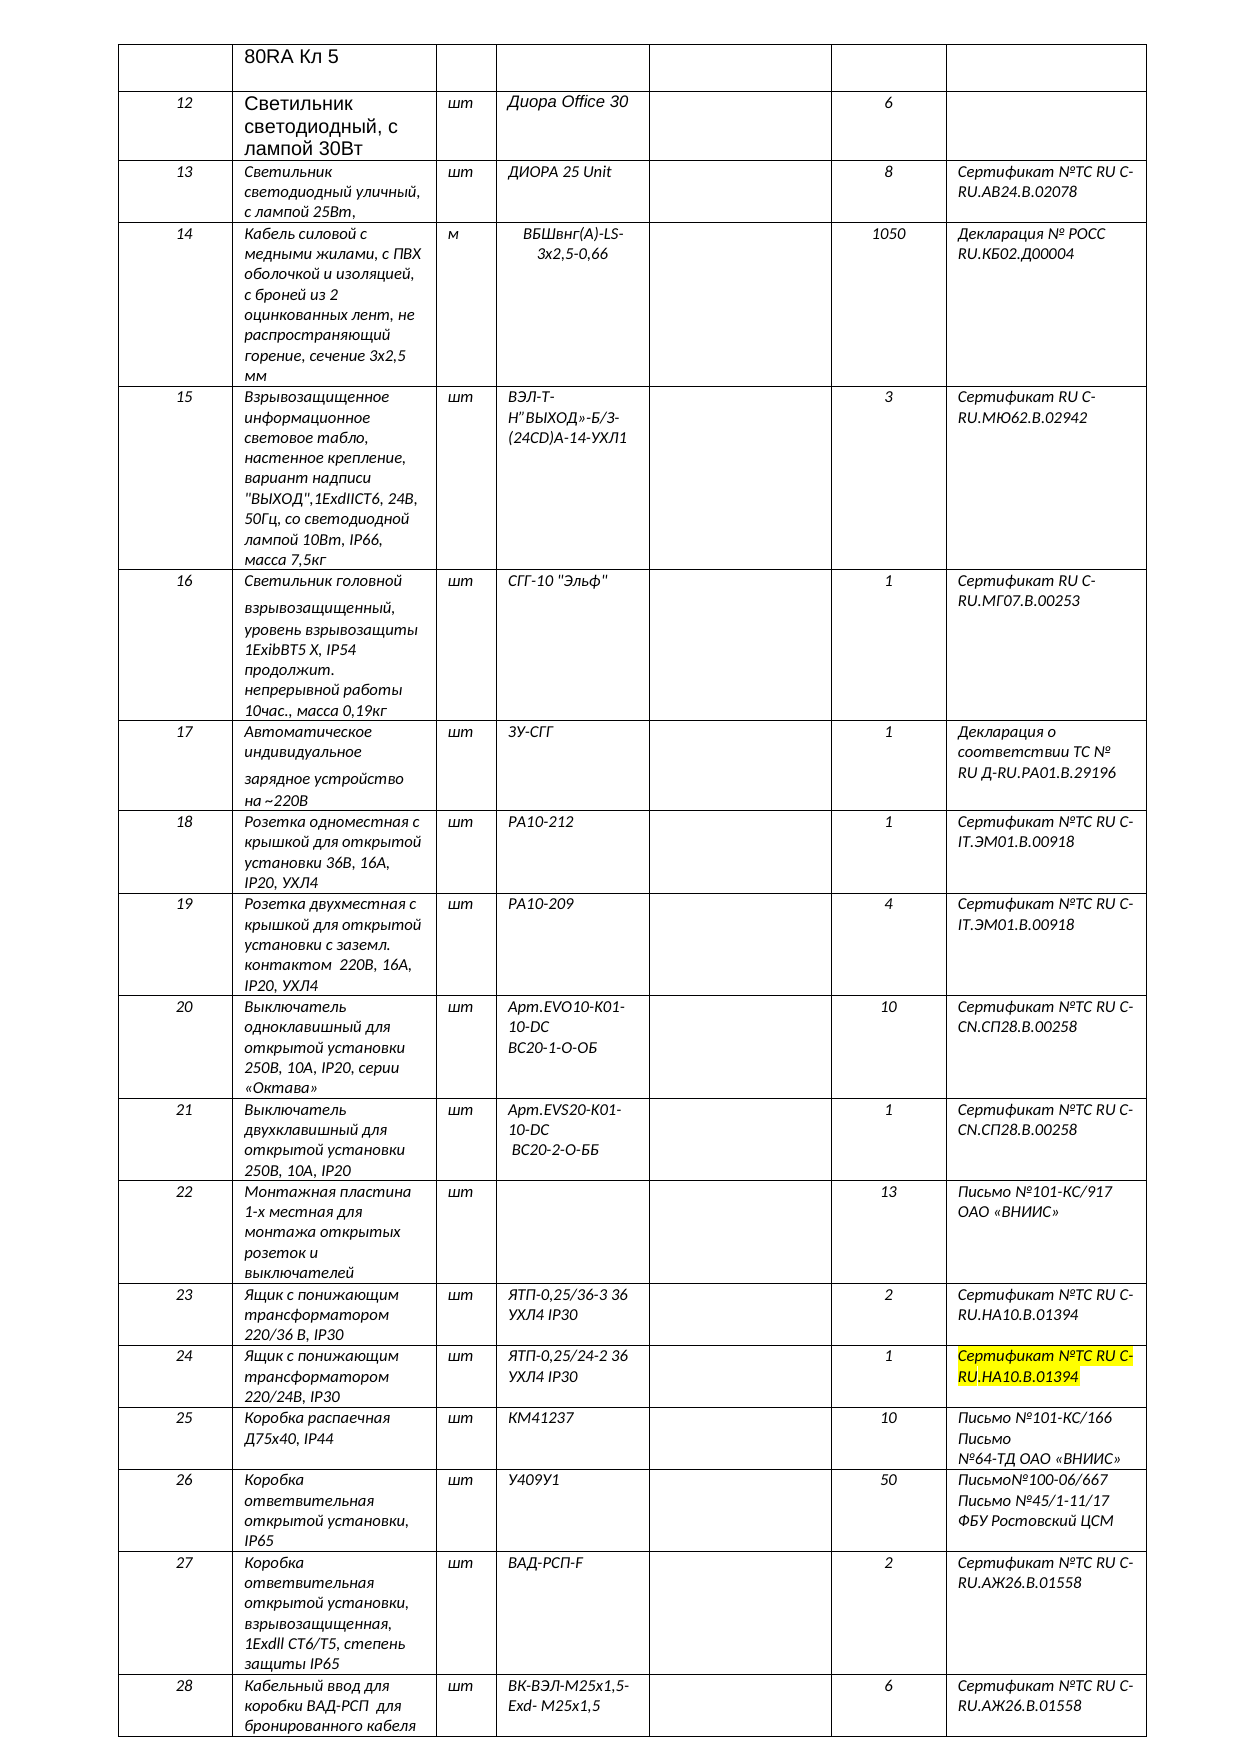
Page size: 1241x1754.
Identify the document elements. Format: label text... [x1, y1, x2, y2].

table_cell [650, 161, 831, 222]
table_cell 1 [832, 811, 946, 893]
table_cell [119, 161, 232, 222]
table_cell Розетка двухместная с крышкой для открытой установки с заземл. контактом 220В, 16А, IP20, УХЛ4 [233, 894, 436, 995]
table_cell 1 [832, 1346, 946, 1407]
table_cell шт [437, 1099, 496, 1180]
table_cell [947, 92, 1146, 160]
table_cell 1050 [832, 223, 946, 386]
table_cell [650, 1675, 831, 1736]
table_cell Письмо№100-06/667 Письмо №45/1-11/17 ФБУ Ростовский ЦСМ [947, 1470, 1146, 1551]
table_cell 4 [832, 894, 946, 995]
table_cell шт [437, 1284, 496, 1345]
table_cell 3 [832, 387, 946, 569]
table_cell Выключатель одноклавишный для открытой установки 250В, 10А, IP20, серии «Октава» [233, 996, 436, 1098]
table_cell шт [437, 1181, 496, 1283]
table_cell Светильник светодиодный, с лампой 30Вт [233, 92, 436, 160]
table_cell Декларация о соответствии ТС № RU Д-RU.РА01.В.29196 [947, 721, 1146, 810]
table_cell шт [437, 161, 496, 222]
table_cell [437, 45, 496, 91]
table_cell 1 [832, 721, 946, 810]
table_cell Автоматическое индивидуальное зарядное устройство на ~220В [233, 721, 436, 810]
table_cell 10 [832, 996, 946, 1098]
table_cell Выключатель двухклавишный для открытой установки 250В, 10А, IP20 [233, 1099, 436, 1180]
table_cell Ящик с понижающим трансформатором 220/36 В, IP30 [233, 1284, 436, 1345]
table_cell [119, 1675, 232, 1736]
table_cell 2 [832, 1284, 946, 1345]
table_cell Коробка ответвительная открытой установки, IP65 [233, 1470, 436, 1551]
table_cell м [437, 223, 496, 386]
table_cell [497, 45, 649, 91]
table_cell шт [437, 1552, 496, 1674]
table_cell У409У1 [497, 1470, 649, 1551]
table_cell 6 [832, 1675, 946, 1736]
table_cell шт [437, 996, 496, 1098]
table_cell шт [437, 1675, 496, 1736]
table_cell Взрывозащищенное информационное световое табло, настенное крепление, вариант надписи "ВЫХОД",1ЕхdIIСТ6, 24В, 50Гц, со светодиодной лампой 10Вт, IP66, масса 7,5кг [233, 387, 436, 569]
table_cell СГГ-10 "Эльф" [497, 570, 649, 720]
table_cell РА10-212 [497, 811, 649, 893]
table_cell ДИОРА 25 Unit [497, 161, 649, 222]
table_cell РА10-209 [497, 894, 649, 995]
table_cell [119, 894, 232, 995]
table_cell ВАД-РСП-F [497, 1552, 649, 1674]
table_cell [119, 811, 232, 893]
table_cell Монтажная пластина 1-х местная для монтажа открытых розеток и выключателей [233, 1181, 436, 1283]
table_cell [650, 223, 831, 386]
table_cell [650, 811, 831, 893]
table_cell [119, 1552, 232, 1674]
table_cell Кабельный ввод для коробки ВАД-РСП для бронированного кабеля [233, 1675, 436, 1736]
table_cell 80RA Кл 5 [233, 45, 436, 91]
table_cell Коробка ответвительная открытой установки, взрывозащищенная, 1Exdll CT6/T5, степень защиты IP65 [233, 1552, 436, 1674]
table_cell шт [437, 1346, 496, 1407]
table_cell 13 [832, 1181, 946, 1283]
table_cell шт [437, 1408, 496, 1469]
table_cell [119, 721, 232, 810]
table_cell [119, 996, 232, 1098]
table_cell Ящик с понижающим трансформатором 220/24В, IP30 [233, 1346, 436, 1407]
table_cell ЗУ-СГГ [497, 721, 649, 810]
table_cell 2 [832, 1552, 946, 1674]
table_cell Сертификат №ТС RU C-RU.НА10.В.01394 [947, 1346, 1146, 1407]
table_cell ЯТП-0,25/24-2 36 УХЛ4 IP30 [497, 1346, 649, 1407]
table_cell 10 [832, 1408, 946, 1469]
table_cell 50 [832, 1470, 946, 1551]
table_cell Сертификат №ТС RU C-RU.АЖ26.В.01558 [947, 1675, 1146, 1736]
table_cell [119, 1099, 232, 1180]
table_cell [650, 92, 831, 160]
table_cell [650, 45, 831, 91]
table_cell Арт.EVO10-K01-10-DC ВС20-1-О-ОБ [497, 996, 649, 1098]
table_cell [119, 1284, 232, 1345]
table_cell [119, 45, 232, 91]
table_cell [650, 894, 831, 995]
table_cell шт [437, 721, 496, 810]
table_cell [650, 1552, 831, 1674]
table_cell [119, 1181, 232, 1283]
table_cell ВЭЛ-Т-Н”ВЫХОД»-Б/З-(24CD)А-14-УХЛ1 [497, 387, 649, 569]
table_cell [497, 1181, 649, 1283]
table_cell 8 [832, 161, 946, 222]
table_cell ЯТП-0,25/36-3 36 УХЛ4 IP30 [497, 1284, 649, 1345]
table_cell [650, 996, 831, 1098]
table_cell [947, 45, 1146, 91]
table_cell [650, 1346, 831, 1407]
table_cell [650, 721, 831, 810]
table_cell 1 [832, 1099, 946, 1180]
table_cell Сертификат №ТС RU C-RU.АВ24.В.02078 [947, 161, 1146, 222]
table_cell Декларация № РОСС RU.КБ02.Д00004 [947, 223, 1146, 386]
table_cell [650, 570, 831, 720]
table_cell [650, 1181, 831, 1283]
table_cell шт [437, 894, 496, 995]
table_cell Письмо №101-КС/917 ОАО «ВНИИС» [947, 1181, 1146, 1283]
table_cell Сертификат №ТС RU C-RU.АЖ26.В.01558 [947, 1552, 1146, 1674]
table_cell [650, 1470, 831, 1551]
table_cell Письмо №101-КС/166 Письмо №64-ТД ОАО «ВНИИС» [947, 1408, 1146, 1469]
table_cell [119, 1408, 232, 1469]
table_cell [119, 1346, 232, 1407]
table_cell Сертификат RU C-RU.МЮ62.В.02942 [947, 387, 1146, 569]
table_cell Сертификат №ТС RU C-CN.СП28.В.00258 [947, 996, 1146, 1098]
table_cell КМ41237 [497, 1408, 649, 1469]
table_cell [119, 1470, 232, 1551]
table_cell 6 [832, 92, 946, 160]
table_cell [119, 387, 232, 569]
table_cell [650, 1099, 831, 1180]
table_cell шт [437, 570, 496, 720]
table_cell Кабель силовой с медными жилами, с ПВХ оболочкой и изоляцией, с броней из 2 оцинкованных лент, не распространяющий горение, сечение 3х2,5 мм [233, 223, 436, 386]
table_cell Коробка распаечная Д75х40, IP44 [233, 1408, 436, 1469]
table_cell шт [437, 811, 496, 893]
table_cell [119, 223, 232, 386]
table_cell ВБШвнг(А)-LS-3х2,5-0,66 [497, 223, 649, 386]
table_cell [650, 1408, 831, 1469]
table_cell Светильник светодиодный уличный, с лампой 25Вт, [233, 161, 436, 222]
table_cell шт [437, 92, 496, 160]
table_cell [832, 45, 946, 91]
table_cell Сертификат №ТС RU C-IT.ЭМ01.В.00918 [947, 894, 1146, 995]
table_cell [650, 387, 831, 569]
table_cell [650, 1284, 831, 1345]
table_cell Диора Office 30 [497, 92, 649, 160]
table_cell Сертификат RU C-RU.МГ07.В.00253 [947, 570, 1146, 720]
table_cell 1 [832, 570, 946, 720]
table_cell [119, 92, 232, 160]
table_cell [119, 570, 232, 720]
table_cell Арт.EVS20-K01-10-DC ВС20-2-О-ББ [497, 1099, 649, 1180]
table_cell шт [437, 1470, 496, 1551]
table_cell шт [437, 387, 496, 569]
table_cell Светильник головной взрывозащищенный, уровень взрывозащиты 1ExibBT5 X, IP54 продолжит. непрерывной работы 10час., масса 0,19кг [233, 570, 436, 720]
table_cell Розетка одноместная с крышкой для открытой установки 36В, 16А, IP20, УХЛ4 [233, 811, 436, 893]
table_cell ВК-ВЭЛ-М25х1,5-Еxd- М25х1,5 [497, 1675, 649, 1736]
table_cell Сертификат №ТС RU C-IT.ЭМ01.В.00918 [947, 811, 1146, 893]
table_cell Сертификат №ТС RU C-RU.НА10.В.01394 [947, 1284, 1146, 1345]
table_cell Сертификат №ТС RU C-CN.СП28.В.00258 [947, 1099, 1146, 1180]
